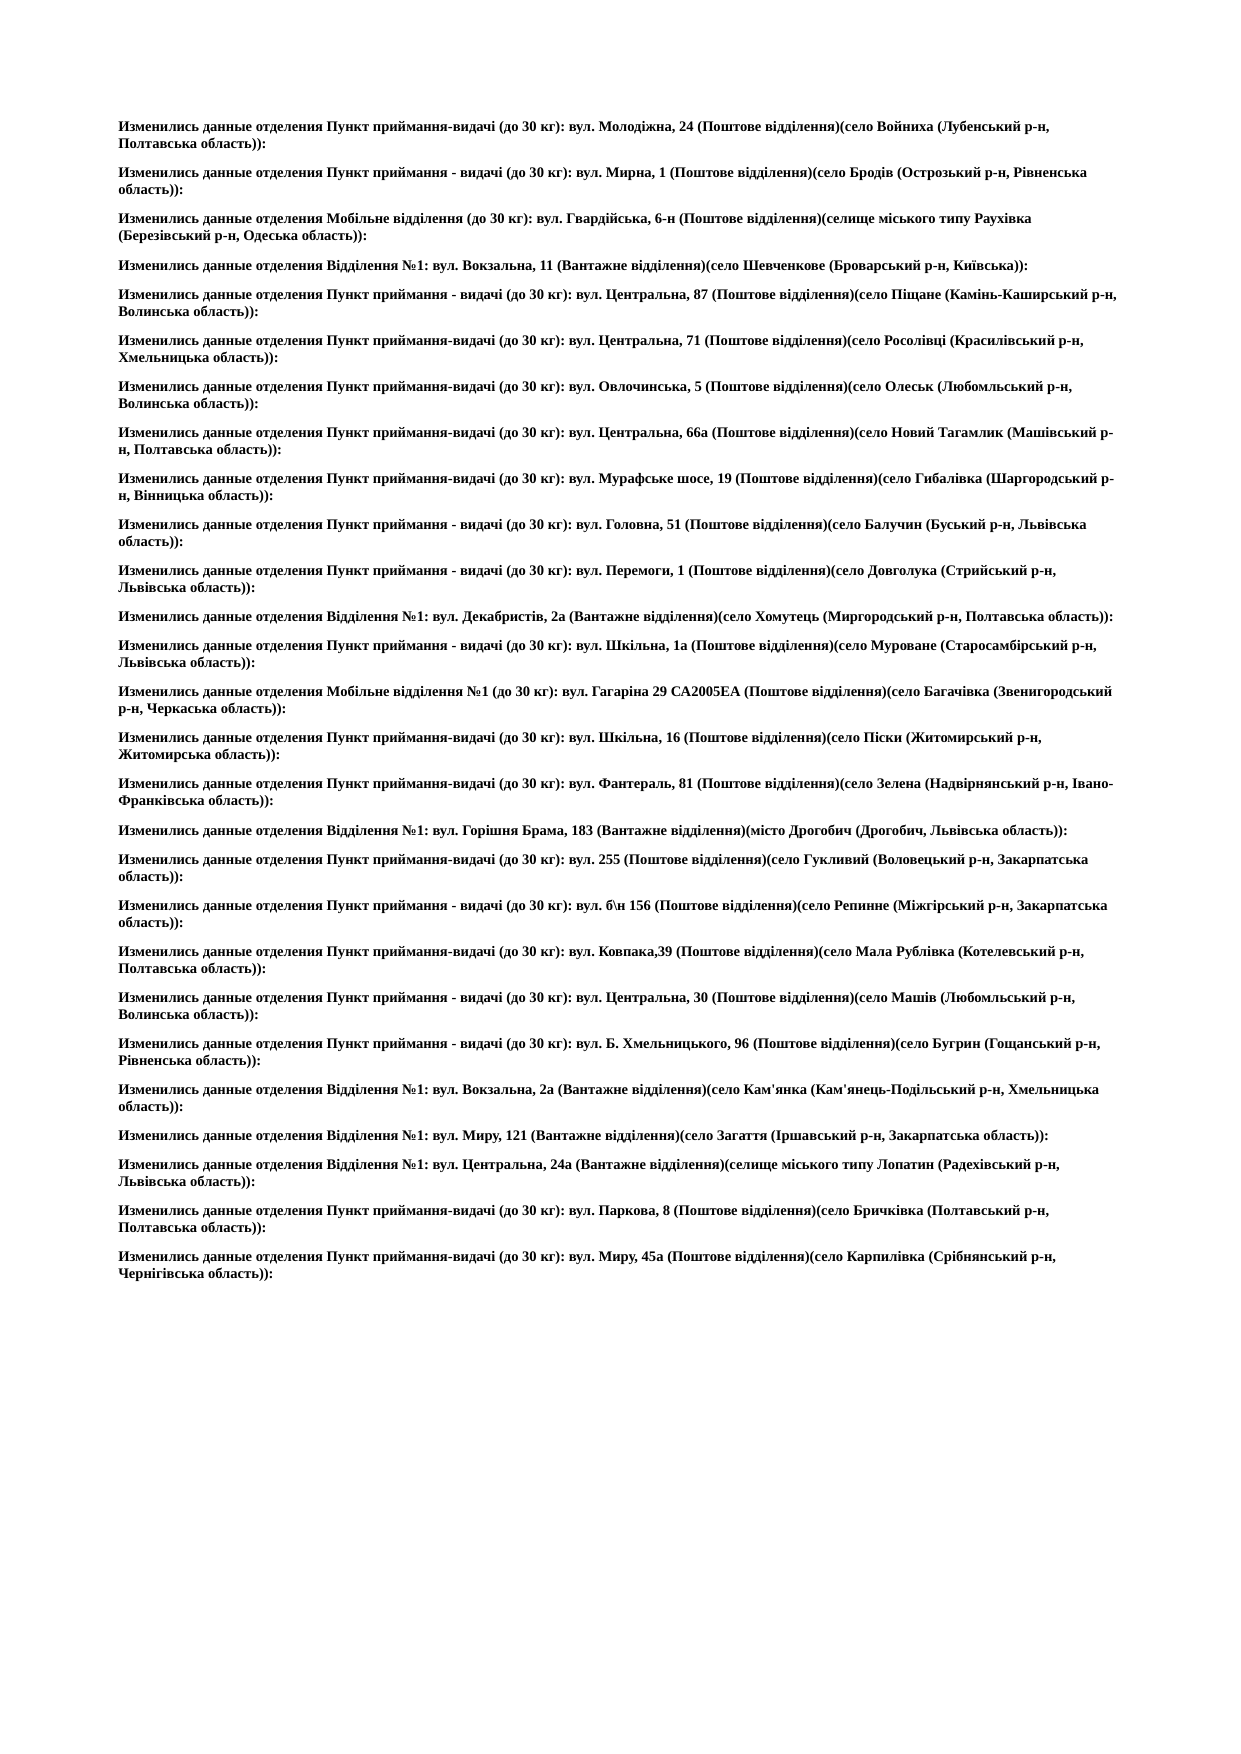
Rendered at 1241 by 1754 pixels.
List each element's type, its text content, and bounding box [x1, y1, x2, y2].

subtitle Изменились данные отделения Пункт приймання - видачі (до 30 кг): вул. Головна, 51 (Поштове відділення)(село Балучин (Буський р-н, Львівська область)): [118, 516, 1122, 549]
subtitle Изменились данные отделения Відділення №1: вул. Горішня Брама, 183 (Вантажне відділення)(місто Дрогобич (Дрогобич, Львівська область)): [118, 821, 1122, 838]
subtitle Изменились данные отделения Пункт приймання-видачі (до 30 кг): вул. Овлочинська, 5 (Поштове відділення)(село Олеськ (Любомльський р-н, Волинська область)): [118, 378, 1122, 411]
subtitle Изменились данные отделения Пункт приймання-видачі (до 30 кг): вул. Центральна, 66а (Поштове відділення)(село Новий Тагамлик (Машівський р-н, Полтавська область)): [118, 424, 1122, 457]
subtitle Изменились данные отделения Пункт приймання-видачі (до 30 кг): вул. Мурафське шосе, 19 (Поштове відділення)(село Гибалівка (Шаргородський р-н, Вінницька область)): [118, 470, 1122, 503]
subtitle Изменились данные отделения Відділення №1: вул. Вокзальна, 11 (Вантажне відділення)(село Шевченкове (Броварський р-н, Київська)): [118, 256, 1122, 273]
subtitle Изменились данные отделения Пункт приймання - видачі (до 30 кг): вул. Б. Хмельницького, 96 (Поштове відділення)(село Бугрин (Гощанський р-н, Рівненська область)): [118, 1035, 1122, 1068]
subtitle Изменились данные отделения Пункт приймання - видачі (до 30 кг): вул. Центральна, 87 (Поштове відділення)(село Піщане (Камінь-Каширський р-н, Волинська область)): [118, 286, 1122, 319]
subtitle Изменились данные отделения Пункт приймання - видачі (до 30 кг): вул. Мирна, 1 (Поштове відділення)(село Бродів (Острозький р-н, Рівненська область)): [118, 164, 1122, 198]
subtitle Изменились данные отделения Відділення №1: вул. Декабристів, 2а (Вантажне відділення)(село Хомутець (Миргородський р-н, Полтавська область)): [118, 608, 1122, 624]
subtitle Изменились данные отделения Пункт приймання-видачі (до 30 кг): вул. Фантераль, 81 (Поштове відділення)(село Зелена (Надвірнянський р-н, Івано-Франківська область)): [118, 775, 1122, 809]
subtitle Изменились данные отделения Пункт приймання - видачі (до 30 кг): вул. б\н 156 (Поштове відділення)(село Репинне (Міжгірський р-н, Закарпатська область)): [118, 897, 1122, 930]
subtitle Изменились данные отделения Пункт приймання-видачі (до 30 кг): вул. Миру, 45а (Поштове відділення)(село Карпилівка (Срібнянський р-н, Чернігівська область)): [118, 1248, 1122, 1282]
subtitle Изменились данные отделения Пункт приймання - видачі (до 30 кг): вул. Перемоги, 1 (Поштове відділення)(село Довголука (Стрийський р-н, Львівська область)): [118, 562, 1122, 595]
subtitle Изменились данные отделения Відділення №1: вул. Центральна, 24а (Вантажне відділення)(селище міського типу Лопатин (Радехівський р-н, Львівська область)): [118, 1156, 1122, 1189]
subtitle Изменились данные отделения Пункт приймання-видачі (до 30 кг): вул. Молодіжна, 24 (Поштове відділення)(село Войниха (Лубенський р-н, Полтавська область)): [118, 118, 1122, 152]
subtitle Изменились данные отделения Відділення №1: вул. Миру, 121 (Вантажне відділення)(село Загаття (Іршавський р-н, Закарпатська область)): [118, 1127, 1122, 1143]
subtitle Изменились данные отделения Мобільне відділення (до 30 кг): вул. Гвардійська, 6-н (Поштове відділення)(селище міського типу Раухівка (Березівський р-н, Одеська область)): [118, 210, 1122, 244]
subtitle Изменились данные отделения Пункт приймання-видачі (до 30 кг): вул. Центральна, 71 (Поштове відділення)(село Росолівці (Красилівський р-н, Хмельницька область)): [118, 332, 1122, 365]
subtitle Изменились данные отделения Пункт приймання - видачі (до 30 кг): вул. Центральна, 30 (Поштове відділення)(село Машів (Любомльський р-н, Волинська область)): [118, 989, 1122, 1022]
subtitle Изменились данные отделения Пункт приймання - видачі (до 30 кг): вул. Шкільна, 1а (Поштове відділення)(село Муроване (Старосамбірський р-н, Львівська область)): [118, 637, 1122, 671]
subtitle Изменились данные отделения Пункт приймання-видачі (до 30 кг): вул. Шкільна, 16 (Поштове відділення)(село Піски (Житомирський р-н, Житомирська область)): [118, 729, 1122, 763]
subtitle Изменились данные отделения Пункт приймання-видачі (до 30 кг): вул. Ковпака,39 (Поштове відділення)(село Мала Рублівка (Котелевський р-н, Полтавська область)): [118, 943, 1122, 976]
subtitle Изменились данные отделения Відділення №1: вул. Вокзальна, 2а (Вантажне відділення)(село Кам'янка (Кам'янець-Подільський р-н, Хмельницька область)): [118, 1081, 1122, 1114]
subtitle Изменились данные отделения Пункт приймання-видачі (до 30 кг): вул. 255 (Поштове відділення)(село Гукливий (Воловецький р-н, Закарпатська область)): [118, 851, 1122, 884]
subtitle Изменились данные отделения Пункт приймання-видачі (до 30 кг): вул. Паркова, 8 (Поштове відділення)(село Бричківка (Полтавський р-н, Полтавська область)): [118, 1202, 1122, 1236]
subtitle Изменились данные отделения Мобільне відділення №1 (до 30 кг): вул. Гагаріна 29 СА2005ЕА (Поштове відділення)(село Багачівка (Звенигородський р-н, Черкаська область)): [118, 683, 1122, 717]
